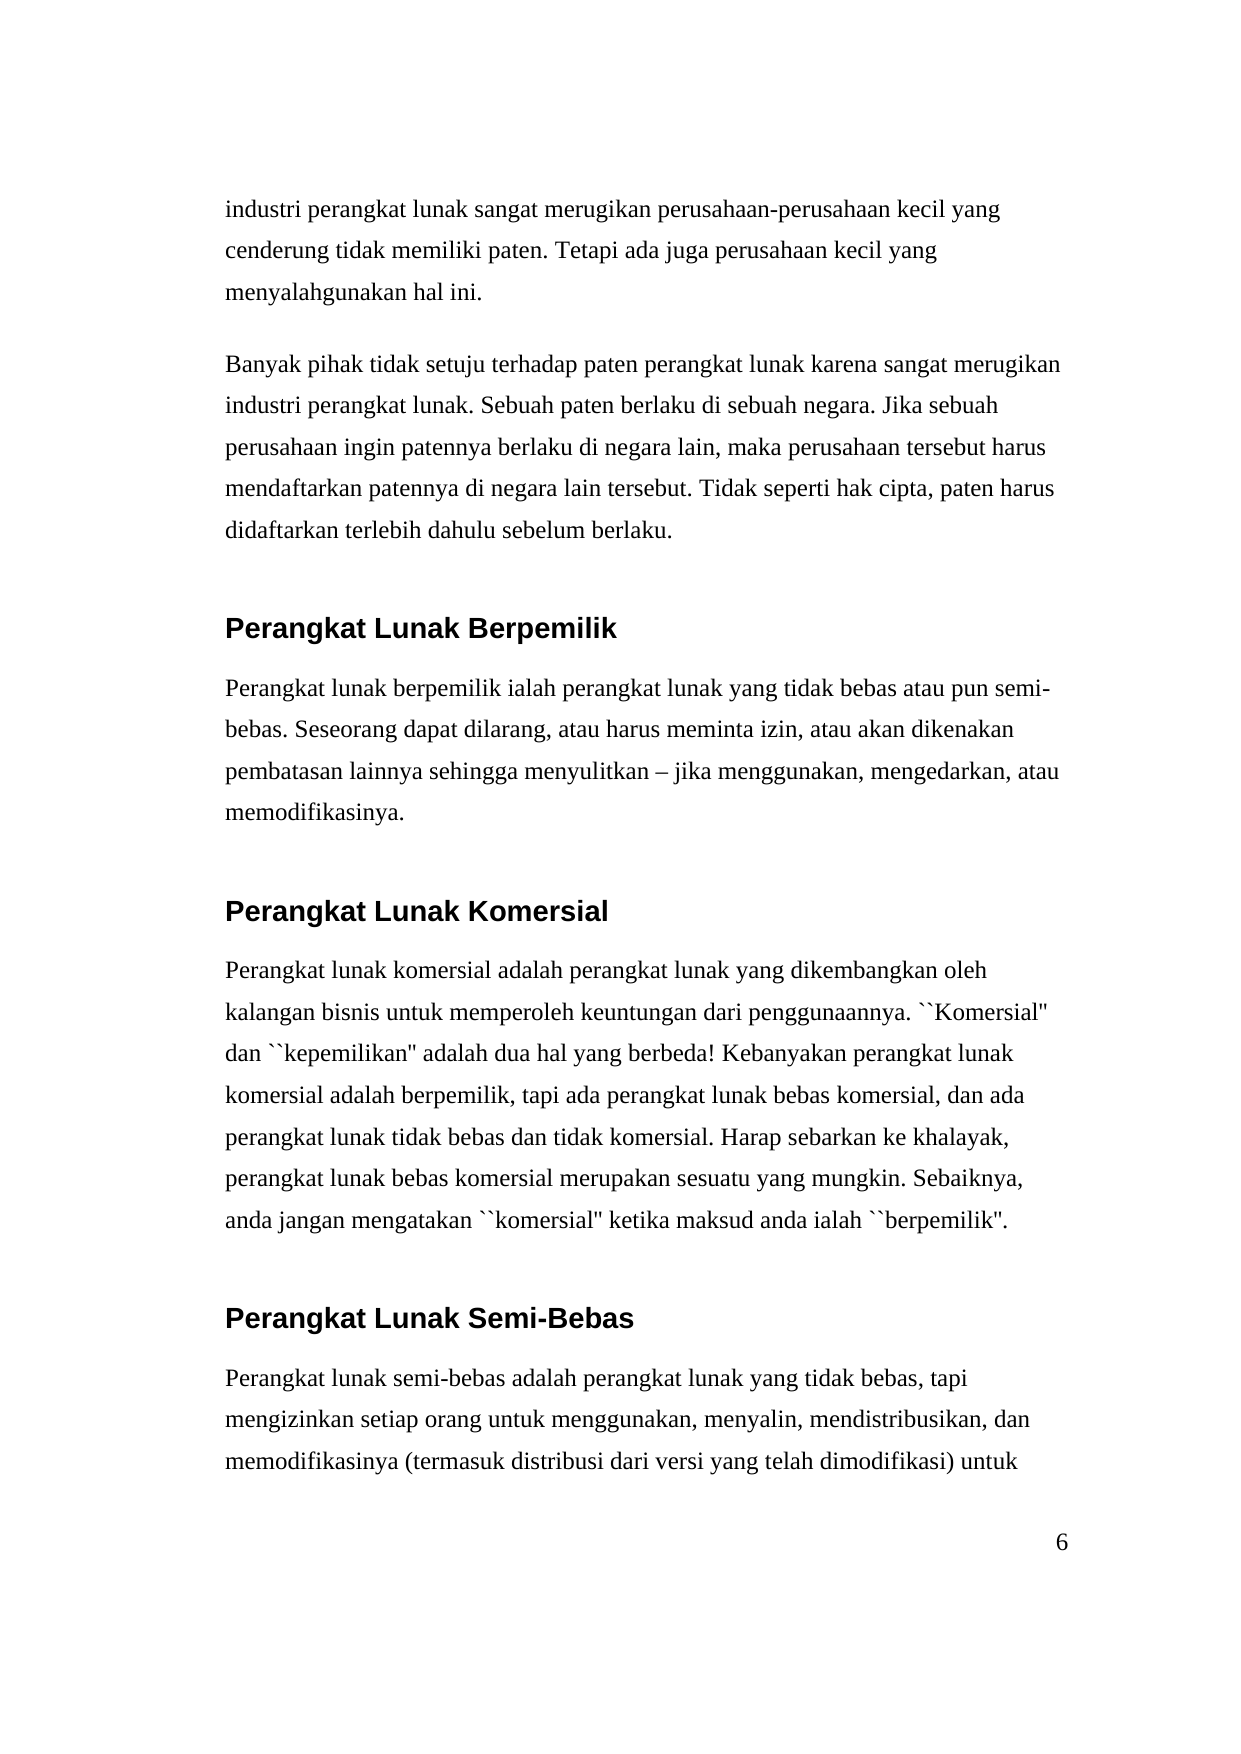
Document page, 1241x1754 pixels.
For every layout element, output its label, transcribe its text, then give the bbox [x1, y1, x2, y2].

text Banyak pihak tidak setuju terhadap paten perangkat lunak karena sangat merugikan industri perangkat lunak. Sebuah paten berlaku di sebuah negara. Jika sebuah perusahaan ingin patennya berlaku di negara lain, maka perusahaan tersebut harus mendaftarkan patennya di negara lain tersebut. Tidak seperti hak cipta, paten harus didaftarkan terlebih dahulu sebelum berlaku. [225, 350, 1068, 544]
text Perangkat lunak komersial adalah perangkat lunak yang dikembangkan oleh kalangan bisnis untuk memperoleh keuntungan dari penggunaannya. ``Komersial'' dan ``kepemilikan'' adalah dua hal yang berbeda! Kebanyakan perangkat lunak komersial adalah berpemilik, tapi ada perangkat lunak bebas komersial, dan ada perangkat lunak tidak bebas dan tidak komersial. Harap sebarkan ke khalayak, perangkat lunak bebas komersial merupakan sesuatu yang mungkin. Sebaiknya, anda jangan mengatakan ``komersial'' ketika maksud anda ialah ``berpemilik''. [225, 956, 1068, 1233]
text Perangkat lunak semi-bebas adalah perangkat lunak yang tidak bebas, tapi mengizinkan setiap orang untuk menggunakan, menyalin, mendistribusikan, dan memodifikasinya (termasuk distribusi dari versi yang telah dimodifikasi) untuk [225, 1364, 1068, 1474]
text industri perangkat lunak sangat merugikan perusahaan-perusahaan kecil yang cenderung tidak memiliki paten. Tetapi ada juga perusahaan kecil yang menyalahgunakan hal ini. [225, 195, 1068, 306]
subtitle Perangkat Lunak Berpemilik [225, 612, 1068, 645]
subtitle Perangkat Lunak Komersial [225, 895, 1068, 928]
text Perangkat lunak berpemilik ialah perangkat lunak yang tidak bebas atau pun semi-bebas. Seseorang dapat dilarang, atau harus meminta izin, atau akan dikenakan pembatasan lainnya sehingga menyulitkan – jika menggunakan, mengedarkan, atau memodifikasinya. [225, 674, 1068, 826]
subtitle Perangkat Lunak Semi-Bebas [225, 1302, 1068, 1335]
